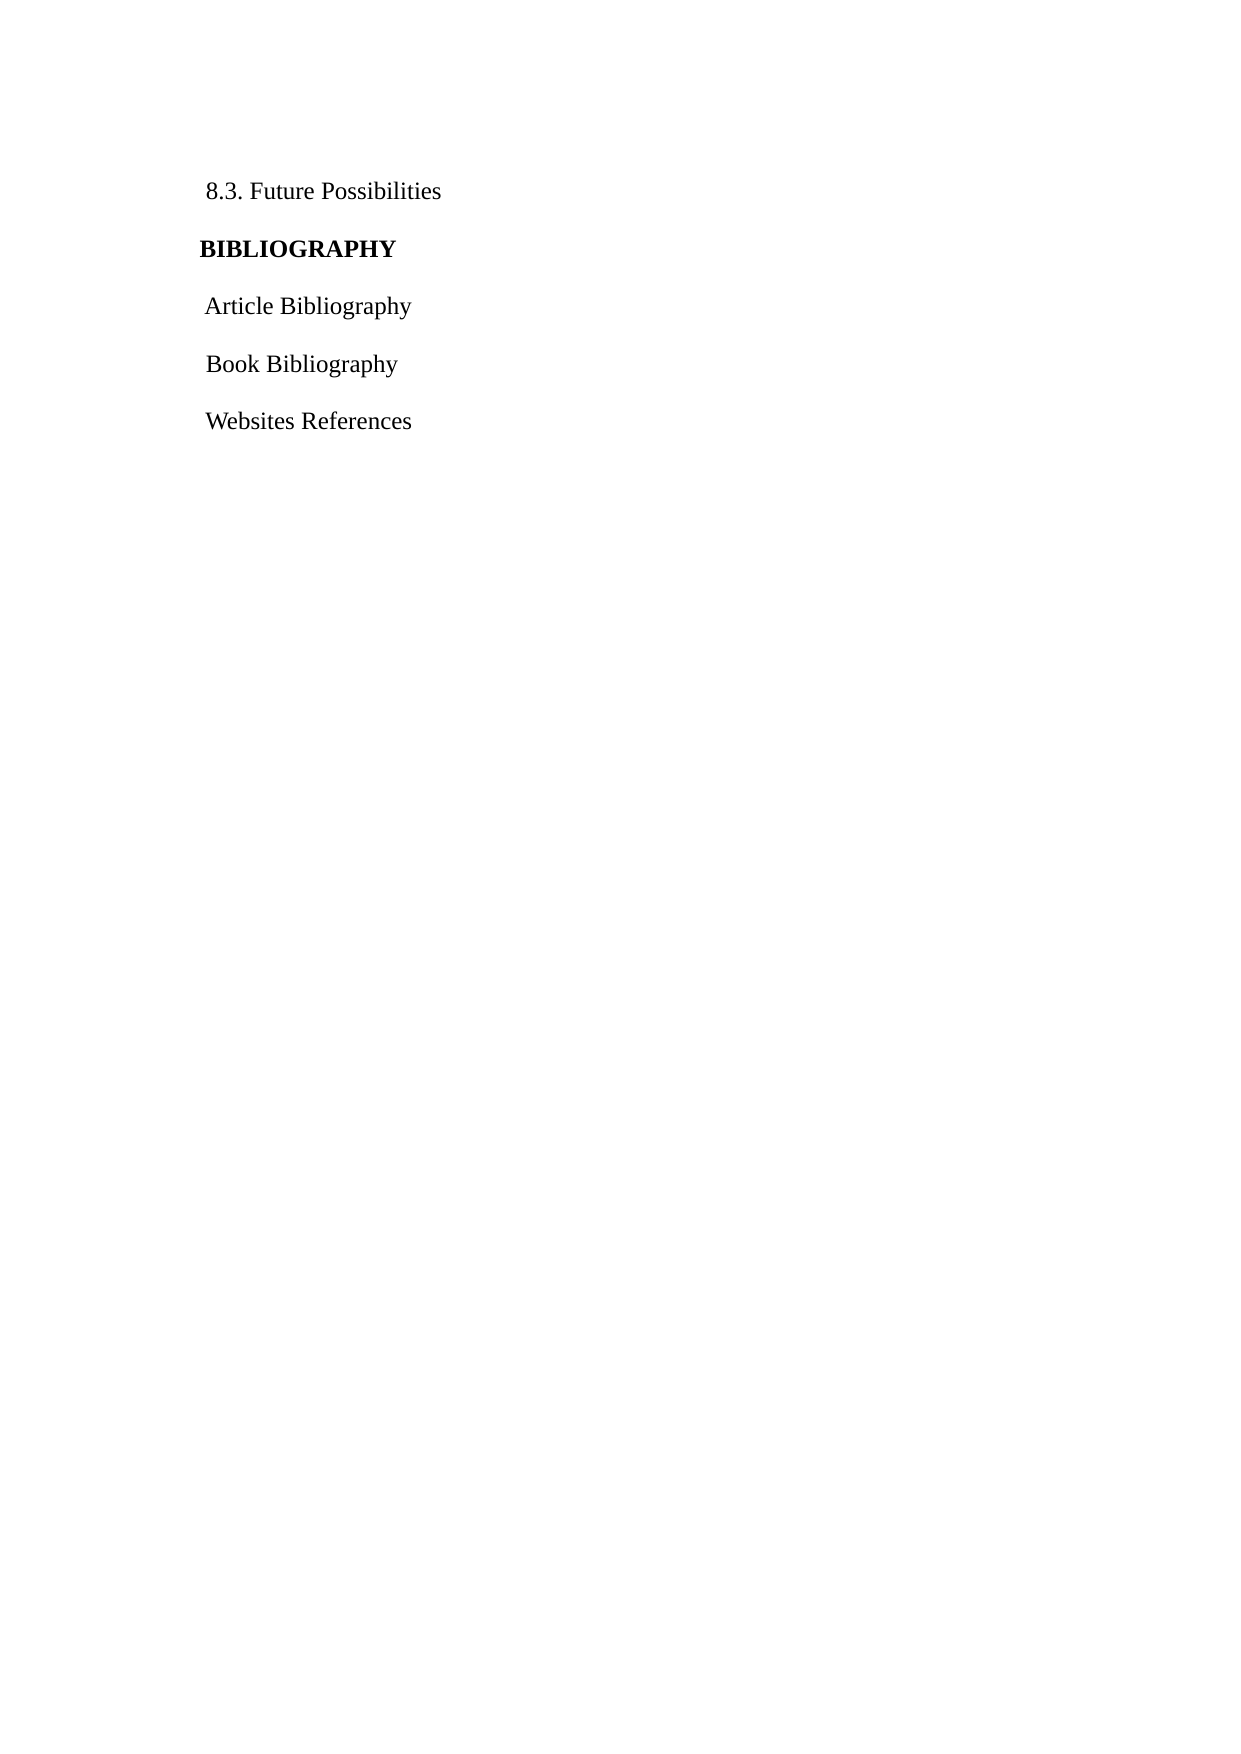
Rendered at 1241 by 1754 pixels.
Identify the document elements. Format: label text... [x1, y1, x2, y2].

text 8.3. Future Possibilities [118, 176, 1122, 205]
text Websites References [118, 406, 1122, 435]
text Article Bibliography [118, 291, 1122, 320]
text BIBLIOGRAPHY [118, 234, 1122, 263]
text Book Bibliography [118, 349, 1122, 378]
